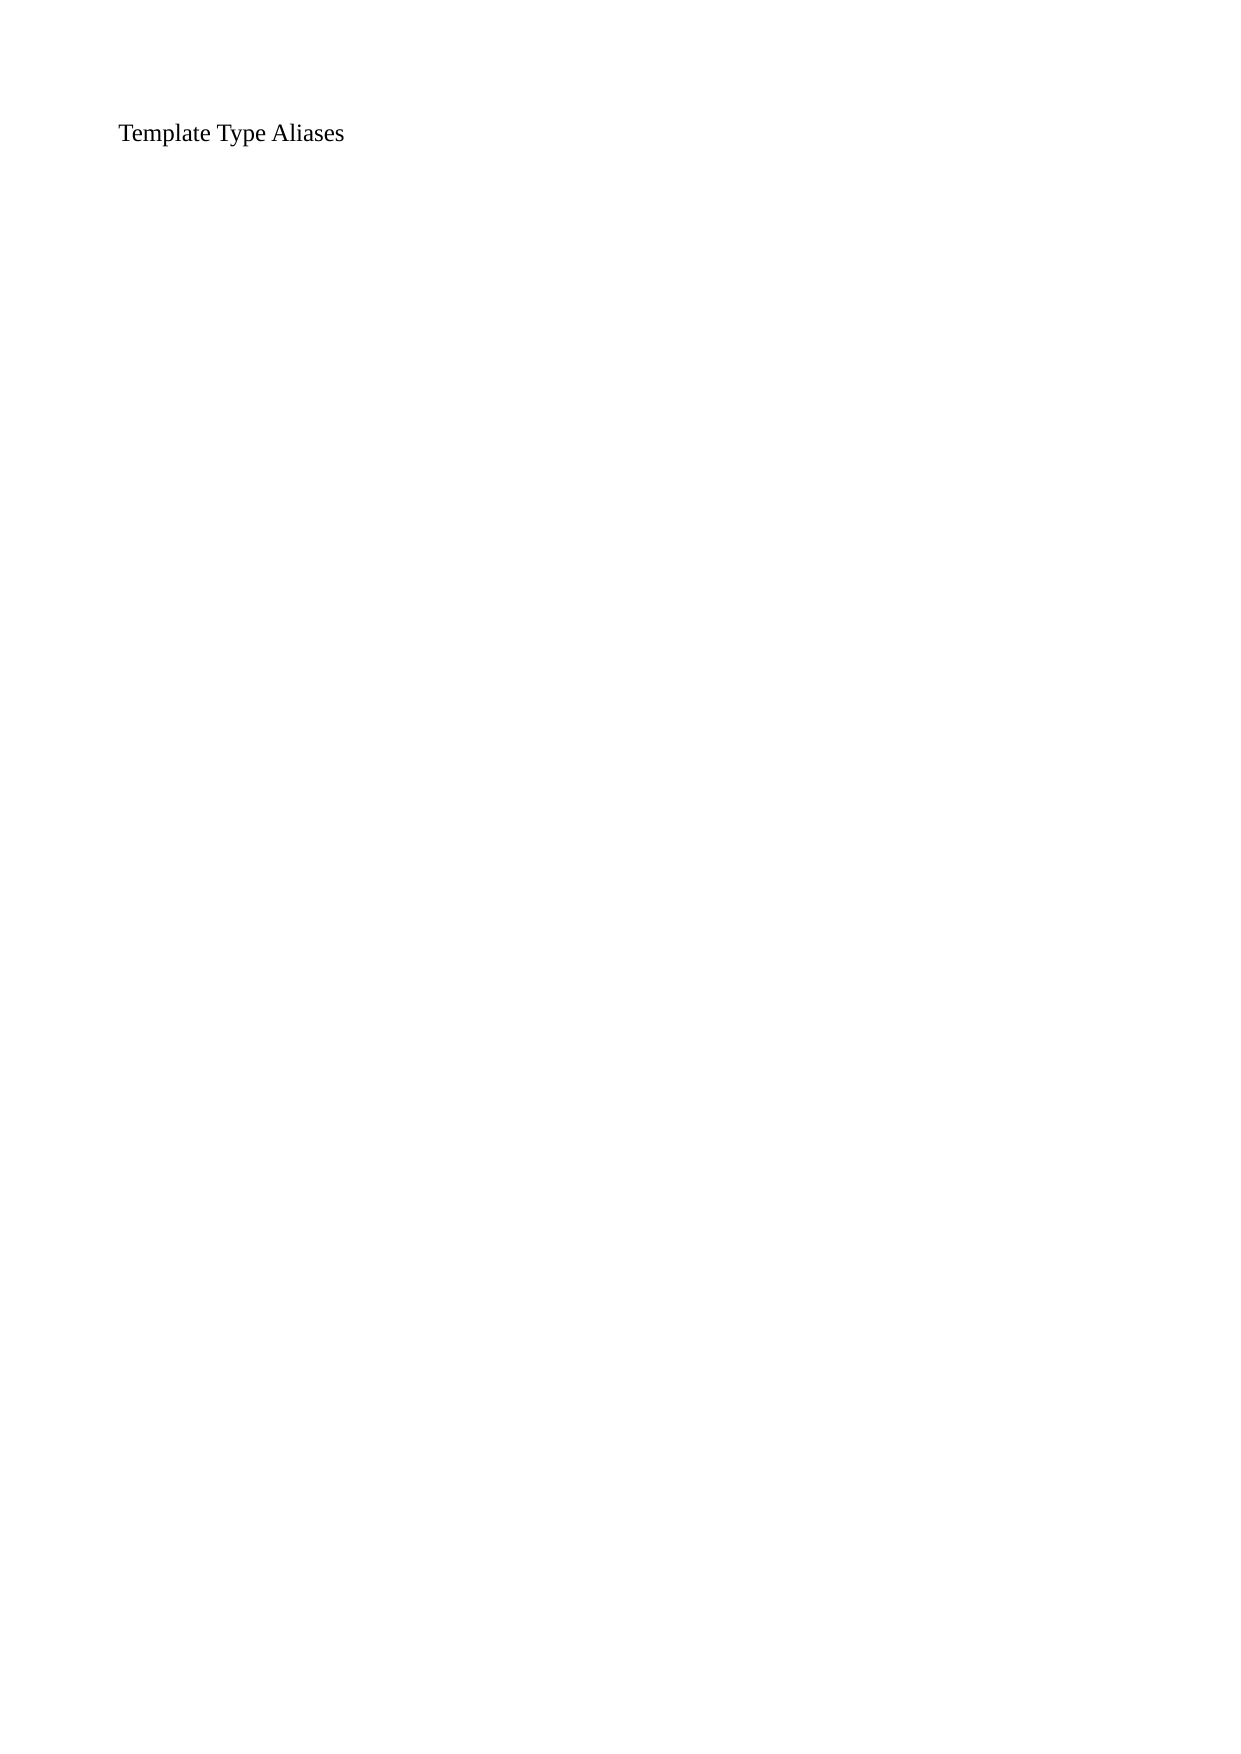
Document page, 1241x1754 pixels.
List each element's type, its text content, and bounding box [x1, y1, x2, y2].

text Template Type Aliases [118, 118, 1122, 147]
